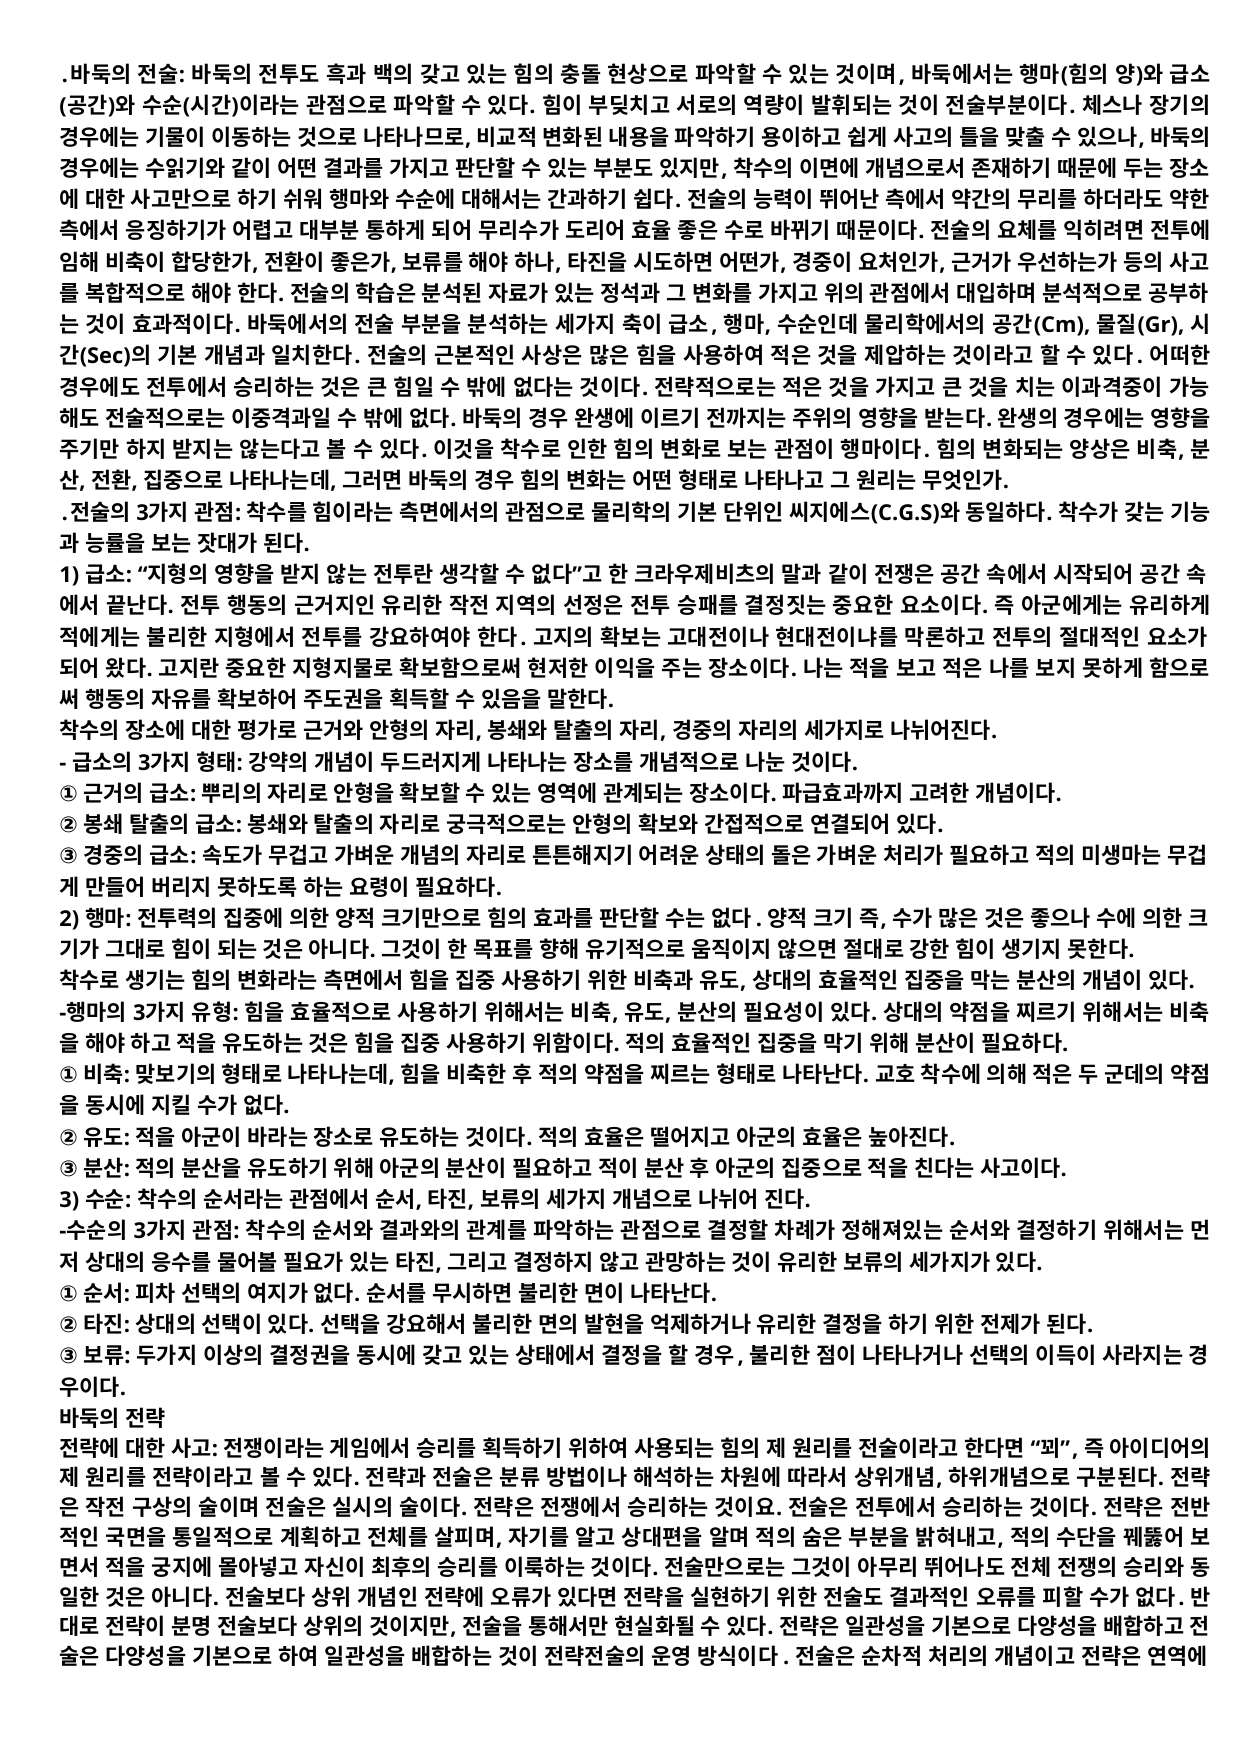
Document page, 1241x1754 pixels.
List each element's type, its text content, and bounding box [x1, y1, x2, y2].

text ② 봉쇄 탈출의 급소: 봉쇄와 탈출의 자리로 궁극적으로는 안형의 확보와 간접적으로 연결되어 있다. [59, 809, 1211, 839]
text -행마의 3가지 유형: 힘을 효율적으로 사용하기 위해서는 비축, 유도, 분산의 필요성이 있다. 상대의 약점을 찌르기 위해서는 비축을 해야 하고 적을 유도하는 것은 힘을 집중 사용하기 위함이다. 적의 효율적인 집중을 막기 위해 분산이 필요하다. [59, 997, 1211, 1058]
text ① 순서: 피차 선택의 여지가 없다. 순서를 무시하면 불리한 면이 나타난다. [59, 1278, 1211, 1308]
text -수순의 3가지 관점: 착수의 순서와 결과와의 관계를 파악하는 관점으로 결정할 차례가 정해져있는 순서와 결정하기 위해서는 먼저 상대의 응수를 물어볼 필요가 있는 타진, 그리고 결정하지 않고 관망하는 것이 유리한 보류의 세가지가 있다. [59, 1215, 1211, 1276]
text ③ 보류: 두가지 이상의 결정권을 동시에 갖고 있는 상태에서 결정을 할 경우, 불리한 점이 나타나거나 선택의 이득이 사라지는 경우이다. [59, 1340, 1211, 1401]
text ② 유도: 적을 아군이 바라는 장소로 유도하는 것이다. 적의 효율은 떨어지고 아군의 효율은 높아진다. [59, 1122, 1211, 1151]
text ․전술의 3가지 관점: 착수를 힘이라는 측면에서의 관점으로 물리학의 기본 단위인 씨지에스(C.G.S)와 동일하다. 착수가 갖는 기능과 능률을 보는 잣대가 된다. [59, 497, 1211, 558]
text 착수의 장소에 대한 평가로 근거와 안형의 자리, 봉쇄와 탈출의 자리, 경중의 자리의 세가지로 나뉘어진다. [59, 715, 1211, 745]
text 전략에 대한 사고: 전쟁이라는 게임에서 승리를 획득하기 위하여 사용되는 힘의 제 원리를 전술이라고 한다면 “꾀”, 즉 아이디어의 제 원리를 전략이라고 볼 수 있다. 전략과 전술은 분류 방법이나 해석하는 차원에 따라서 상위개념, 하위개념으로 구분된다. 전략은 작전 구상의 술이며 전술은 실시의 술이다. 전략은 전쟁에서 승리하는 것이요. 전술은 전투에서 승리하는 것이다. 전략은 전반적인 국면을 통일적으로 계획하고 전체를 살피며, 자기를 알고 상대편을 알며 적의 숨은 부분을 밝혀내고, 적의 수단을 꿰뚫어 보면서 적을 궁지에 몰아넣고 자신이 최후의 승리를 이룩하는 것이다. 전술만으로는 그것이 아무리 뛰어나도 전체 전쟁의 승리와 동일한 것은 아니다. 전술보다 상위 개념인 전략에 오류가 있다면 전략을 실현하기 위한 전술도 결과적인 오류를 피할 수가 없다. 반대로 전략이 분명 전술보다 상위의 것이지만, 전술을 통해서만 현실화될 수 있다. 전략은 일관성을 기본으로 다양성을 배합하고 전술은 다양성을 기본으로 하여 일관성을 배합하는 것이 전략전술의 운영 방식이다. 전술은 순차적 처리의 개념이고 전략은 연역에 [59, 1433, 1211, 1671]
text 착수로 생기는 힘의 변화라는 측면에서 힘을 집중 사용하기 위한 비축과 유도, 상대의 효율적인 집중을 막는 분산의 개념이 있다. [59, 965, 1211, 995]
text 1) 급소: “지형의 영향을 받지 않는 전투란 생각할 수 없다”고 한 크라우제비츠의 말과 같이 전쟁은 공간 속에서 시작되어 공간 속에서 끝난다. 전투 행동의 근거지인 유리한 작전 지역의 선정은 전투 승패를 결정짓는 중요한 요소이다. 즉 아군에게는 유리하게 적에게는 불리한 지형에서 전투를 강요하여야 한다. 고지의 확보는 고대전이나 현대전이냐를 막론하고 전투의 절대적인 요소가 되어 왔다. 고지란 중요한 지형지물로 확보함으로써 현저한 이익을 주는 장소이다. 나는 적을 보고 적은 나를 보지 못하게 함으로써 행동의 자유를 확보하어 주도권을 획득할 수 있음을 말한다. [59, 559, 1211, 714]
text ② 타진: 상대의 선택이 있다. 선택을 강요해서 불리한 면의 발현을 억제하거나 유리한 결정을 하기 위한 전제가 된다. [59, 1309, 1211, 1339]
text ③ 분산: 적의 분산을 유도하기 위해 아군의 분산이 필요하고 적이 분산 후 아군의 집중으로 적을 친다는 사고이다. [59, 1153, 1211, 1183]
text ① 근거의 급소: 뿌리의 자리로 안형을 확보할 수 있는 영역에 관계되는 장소이다. 파급효과까지 고려한 개념이다. [59, 778, 1211, 808]
text ① 비축: 맞보기의 형태로 나타나는데, 힘을 비축한 후 적의 약점을 찌르는 형태로 나타난다. 교호 착수에 의해 적은 두 군데의 약점을 동시에 지킬 수가 없다. [59, 1059, 1211, 1120]
text 바둑의 전략 [59, 1403, 1211, 1433]
text ․바둑의 전술: 바둑의 전투도 흑과 백의 갖고 있는 힘의 충돌 현상으로 파악할 수 있는 것이며, 바둑에서는 행마(힘의 양)와 급소(공간)와 수순(시간)이라는 관점으로 파악할 수 있다. 힘이 부딪치고 서로의 역량이 발휘되는 것이 전술부분이다. 체스나 장기의 경우에는 기물이 이동하는 것으로 나타나므로, 비교적 변화된 내용을 파악하기 용이하고 쉽게 사고의 틀을 맞출 수 있으나, 바둑의 경우에는 수읽기와 같이 어떤 결과를 가지고 판단할 수 있는 부분도 있지만, 착수의 이면에 개념으로서 존재하기 때문에 두는 장소에 대한 사고만으로 하기 쉬워 행마와 수순에 대해서는 간과하기 쉽다. 전술의 능력이 뛰어난 측에서 약간의 무리를 하더라도 약한 측에서 응징하기가 어렵고 대부분 통하게 되어 무리수가 도리어 효율 좋은 수로 바뀌기 때문이다. 전술의 요체를 익히려면 전투에 임해 비축이 합당한가, 전환이 좋은가, 보류를 해야 하나, 타진을 시도하면 어떤가, 경중이 요처인가, 근거가 우선하는가 등의 사고를 복합적으로 해야 한다. 전술의 학습은 분석된 자료가 있는 정석과 그 변화를 가지고 위의 관점에서 대입하며 분석적으로 공부하는 것이 효과적이다. 바둑에서의 전술 부분을 분석하는 세가지 축이 급소, 행마, 수순인데 물리학에서의 공간(Cm), 물질(Gr), 시간(Sec)의 기본 개념과 일치한다. 전술의 근본적인 사상은 많은 힘을 사용하여 적은 것을 제압하는 것이라고 할 수 있다. 어떠한 경우에도 전투에서 승리하는 것은 큰 힘일 수 밖에 없다는 것이다. 전략적으로는 적은 것을 가지고 큰 것을 치는 이과격중이 가능해도 전술적으로는 이중격과일 수 밖에 없다. 바둑의 경우 완생에 이르기 전까지는 주위의 영향을 받는다. 완생의 경우에는 영향을 주기만 하지 받지는 않는다고 볼 수 있다. 이것을 착수로 인한 힘의 변화로 보는 관점이 행마이다. 힘의 변화되는 양상은 비축, 분산, 전환, 집중으로 나타나는데, 그러면 바둑의 경우 힘의 변화는 어떤 형태로 나타나고 그 원리는 무엇인가. [59, 59, 1211, 495]
text 2) 행마: 전투력의 집중에 의한 양적 크기만으로 힘의 효과를 판단할 수는 없다. 양적 크기 즉, 수가 많은 것은 좋으나 수에 의한 크기가 그대로 힘이 되는 것은 아니다. 그것이 한 목표를 향해 유기적으로 움직이지 않으면 절대로 강한 힘이 생기지 못한다. [59, 903, 1211, 964]
text - 급소의 3가지 형태: 강약의 개념이 두드러지게 나타나는 장소를 개념적으로 나눈 것이다. [59, 747, 1211, 776]
text ③ 경중의 급소: 속도가 무겁고 가벼운 개념의 자리로 튼튼해지기 어려운 상태의 돌은 가벼운 처리가 필요하고 적의 미생마는 무겁게 만들어 버리지 못하도록 하는 요령이 필요하다. [59, 840, 1211, 901]
text 3) 수순: 착수의 순서라는 관점에서 순서, 타진, 보류의 세가지 개념으로 나뉘어 진다. [59, 1184, 1211, 1214]
